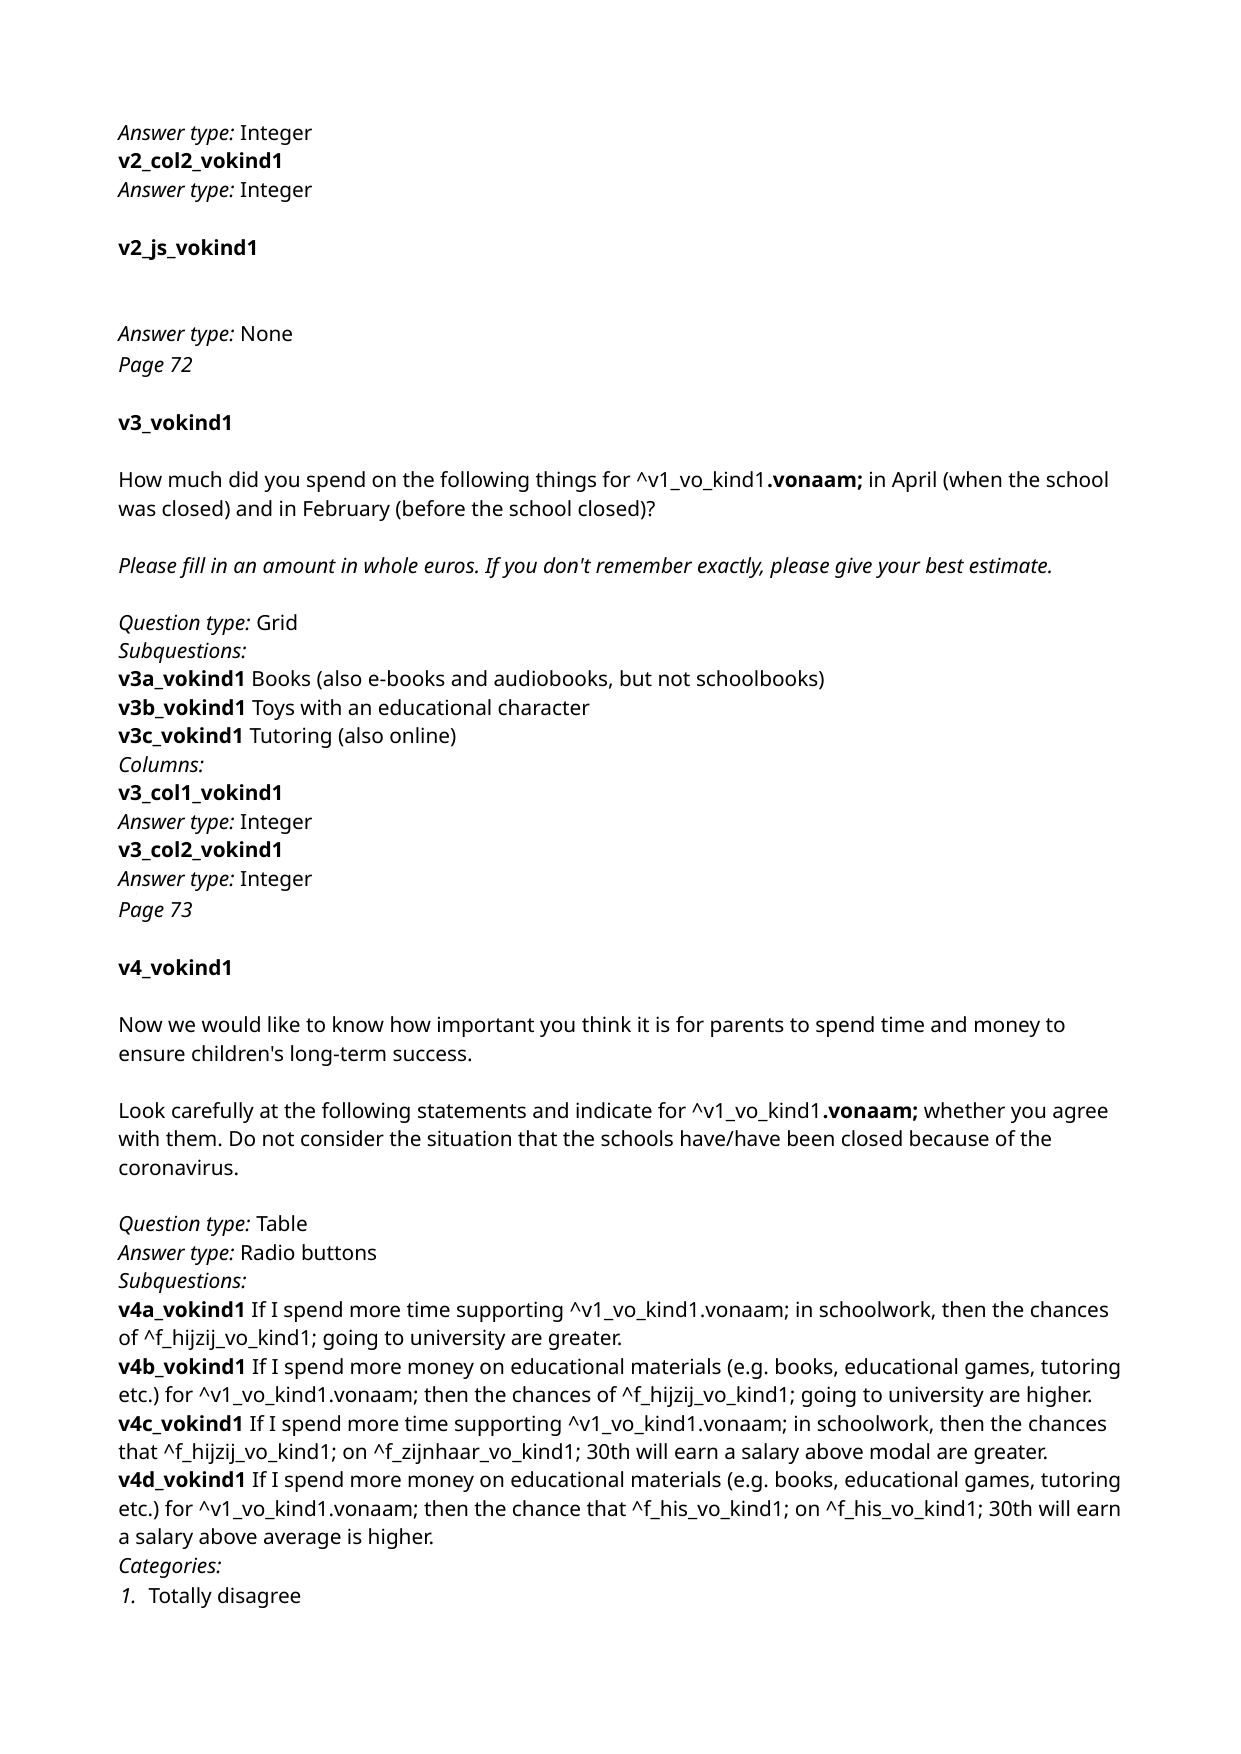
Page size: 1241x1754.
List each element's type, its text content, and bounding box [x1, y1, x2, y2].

text Answer type: Integer [118, 118, 1122, 147]
table_header 1. [118, 1579, 147, 1611]
text Answer type: Radio buttons [118, 1238, 1122, 1266]
text Answer type: None [118, 319, 1122, 347]
subtitle v2_js_vokind1 [118, 233, 1122, 261]
text Page 73 [118, 895, 1122, 924]
text Categories: [118, 1551, 1122, 1579]
text Answer type: Integer [118, 175, 1122, 203]
table_header Totally disagree [147, 1579, 384, 1611]
text Now we would like to know how important you think it is for parents to spend time and money to ensure children's long-term success. Look carefully at the following statements and indicate for ^v1_vo_kind1.vonaam; whether you agree with them. Do not consider the situation that the schools have/have been closed because of the coronavirus. [118, 1011, 1122, 1181]
text Question type: Table [118, 1209, 1122, 1238]
text Page 72 [118, 350, 1122, 379]
text Answer type: Integer [118, 807, 1122, 835]
subtitle v3_vokind1 [118, 408, 1122, 436]
text Subquestions: v4a_vokind1 If I spend more time supporting ^v1_vo_kind1.vonaam; in schoolwork, then the chances of ^f_hijzij_vo_kind1; going to university are greater. v4b_vokind1 If I spend more money on educational materials (e.g. books, educational games, tutoring etc.) for ^v1_vo_kind1.vonaam; then the chances of ^f_hijzij_vo_kind1; going to university are higher. v4c_vokind1 If I spend more time supporting ^v1_vo_kind1.vonaam; in schoolwork, then the chances that ^f_hijzij_vo_kind1; on ^f_zijnhaar_vo_kind1; 30th will earn a salary above modal are greater. v4d_vokind1 If I spend more money on educational materials (e.g. books, educational games, tutoring etc.) for ^v1_vo_kind1.vonaam; then the chance that ^f_his_vo_kind1; on ^f_his_vo_kind1; 30th will earn a salary above average is higher. [118, 1266, 1122, 1551]
text How much did you spend on the following things for ^v1_vo_kind1.vonaam; in April (when the school was closed) and in February (before the school closed)? Please fill in an amount in whole euros. If you don't remember exactly, please give your best estimate. [118, 466, 1122, 579]
subtitle v4_vokind1 [118, 953, 1122, 981]
text Subquestions: v3a_vokind1 Books (also e-books and audiobooks, but not schoolbooks) v3b_vokind1 Toys with an educational character v3c_vokind1 Tutoring (also online) [118, 636, 1122, 750]
text Question type: Grid [118, 608, 1122, 636]
text Answer type: Integer [118, 864, 1122, 892]
text v3_col2_vokind1 [118, 835, 1122, 864]
text Columns: v3_col1_vokind1 [118, 750, 1122, 807]
text v2_col2_vokind1 [118, 147, 1122, 175]
